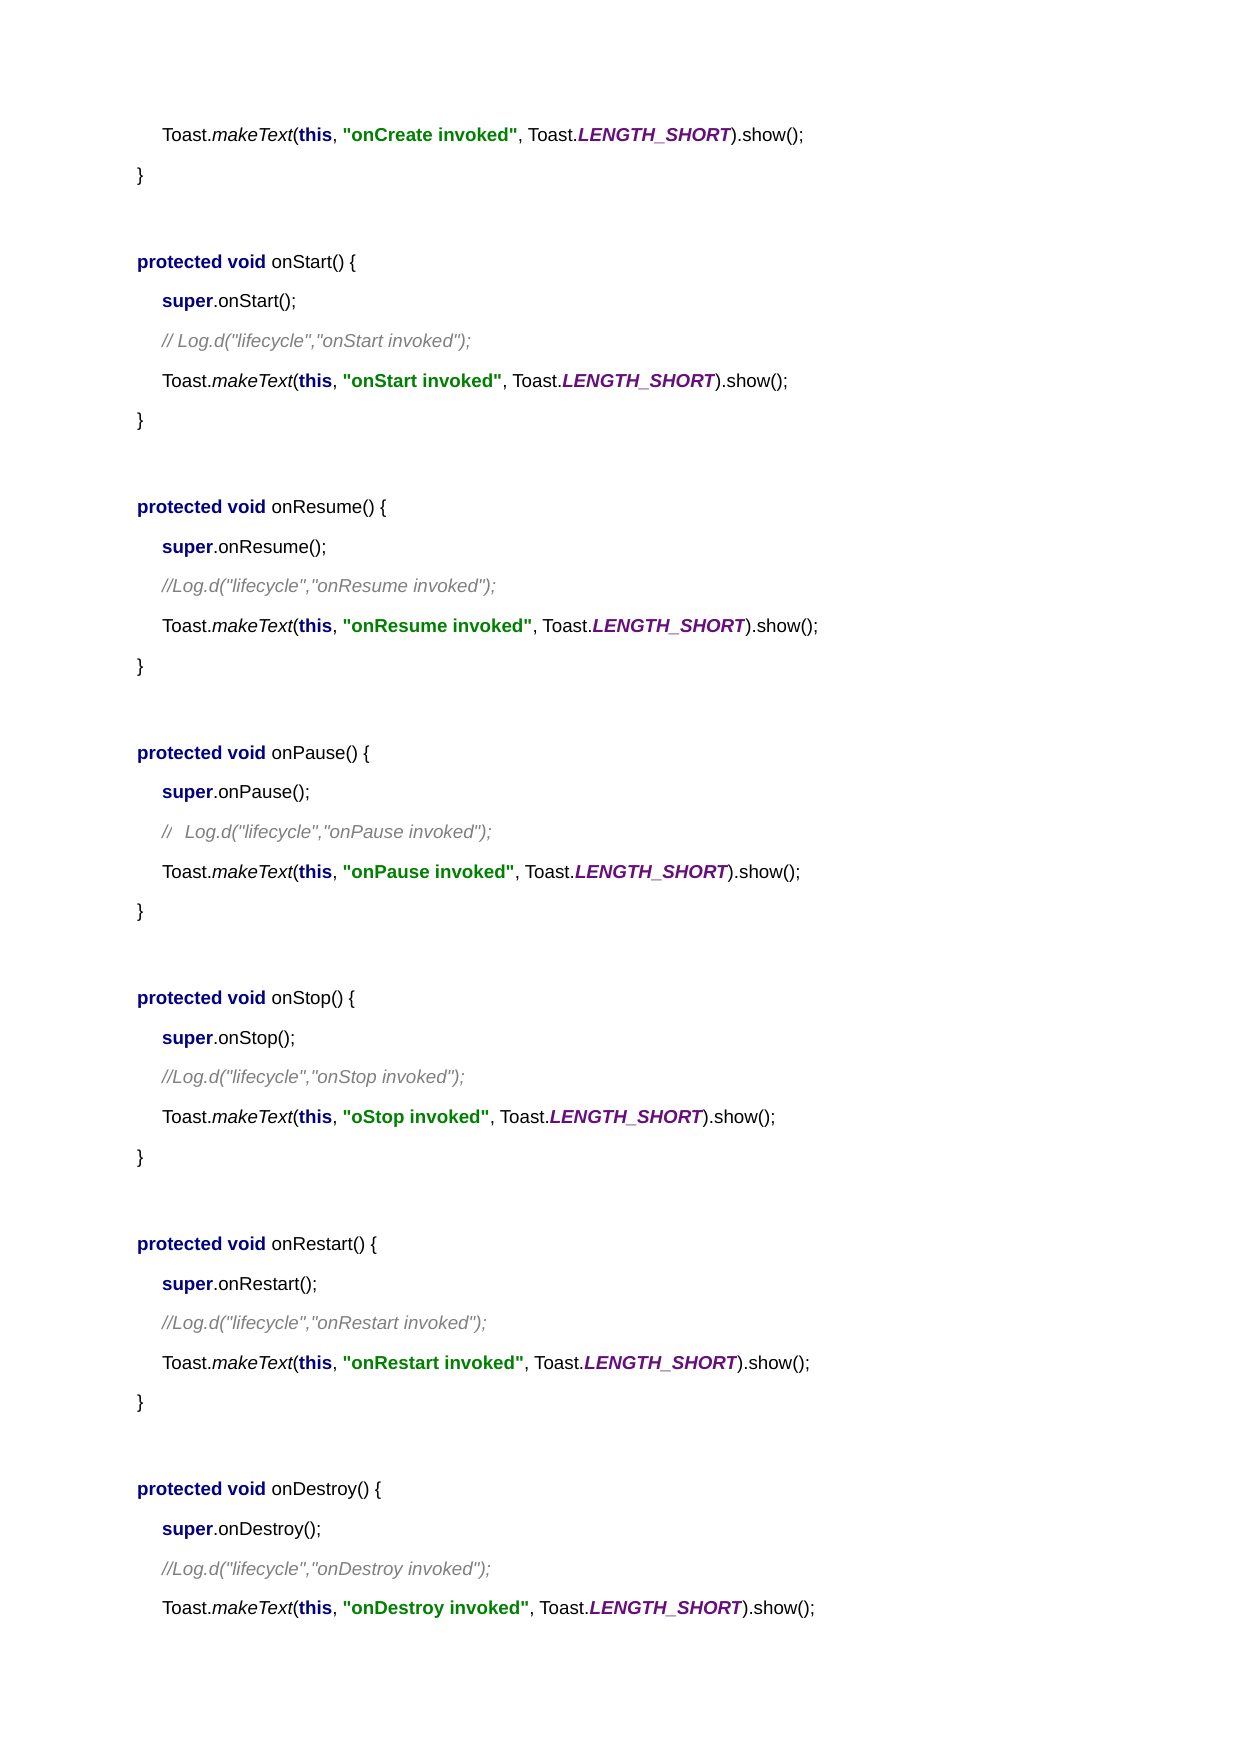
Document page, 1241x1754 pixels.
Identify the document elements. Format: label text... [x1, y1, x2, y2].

text Toast.makeText(this, "oStop invoked", Toast.LENGTH_SHORT).show(); [118, 1100, 1122, 1129]
text protected void onResume() { [118, 490, 1122, 519]
text //Log.d("lifecycle","onResume invoked"); [118, 569, 1122, 598]
text super.onResume(); [118, 530, 1122, 559]
text protected void onRestart() { [118, 1227, 1122, 1256]
text super.onStop(); [118, 1021, 1122, 1050]
text super.onRestart(); [118, 1267, 1122, 1295]
text Toast.makeText(this, "onRestart invoked", Toast.LENGTH_SHORT).show(); [118, 1346, 1122, 1374]
text super.onPause(); [118, 776, 1122, 804]
text //Log.d("lifecycle","onRestart invoked"); [118, 1306, 1122, 1335]
text //Log.d("lifecycle","onDestroy invoked"); [118, 1552, 1122, 1580]
text Toast.makeText(this, "onDestroy invoked", Toast.LENGTH_SHORT).show(); [118, 1591, 1122, 1620]
text // Log.d("lifecycle","onPause invoked"); [118, 815, 1122, 844]
text } [118, 649, 1122, 677]
text //Log.d("lifecycle","onStop invoked"); [118, 1061, 1122, 1089]
text Toast.makeText(this, "onResume invoked", Toast.LENGTH_SHORT).show(); [118, 609, 1122, 638]
text super.onDestroy(); [118, 1512, 1122, 1541]
text protected void onDestroy() { [118, 1472, 1122, 1501]
text } [118, 1140, 1122, 1168]
text Toast.makeText(this, "onPause invoked", Toast.LENGTH_SHORT).show(); [118, 855, 1122, 883]
text } [118, 158, 1122, 186]
text protected void onPause() { [118, 736, 1122, 765]
text protected void onStop() { [118, 981, 1122, 1010]
text protected void onStart() { [118, 245, 1122, 274]
text } [118, 1385, 1122, 1414]
text super.onStart(); [118, 284, 1122, 313]
text } [118, 403, 1122, 432]
text Toast.makeText(this, "onCreate invoked", Toast.LENGTH_SHORT).show(); [118, 118, 1122, 147]
text Toast.makeText(this, "onStart invoked", Toast.LENGTH_SHORT).show(); [118, 364, 1122, 392]
text // Log.d("lifecycle","onStart invoked"); [118, 324, 1122, 353]
text } [118, 894, 1122, 923]
